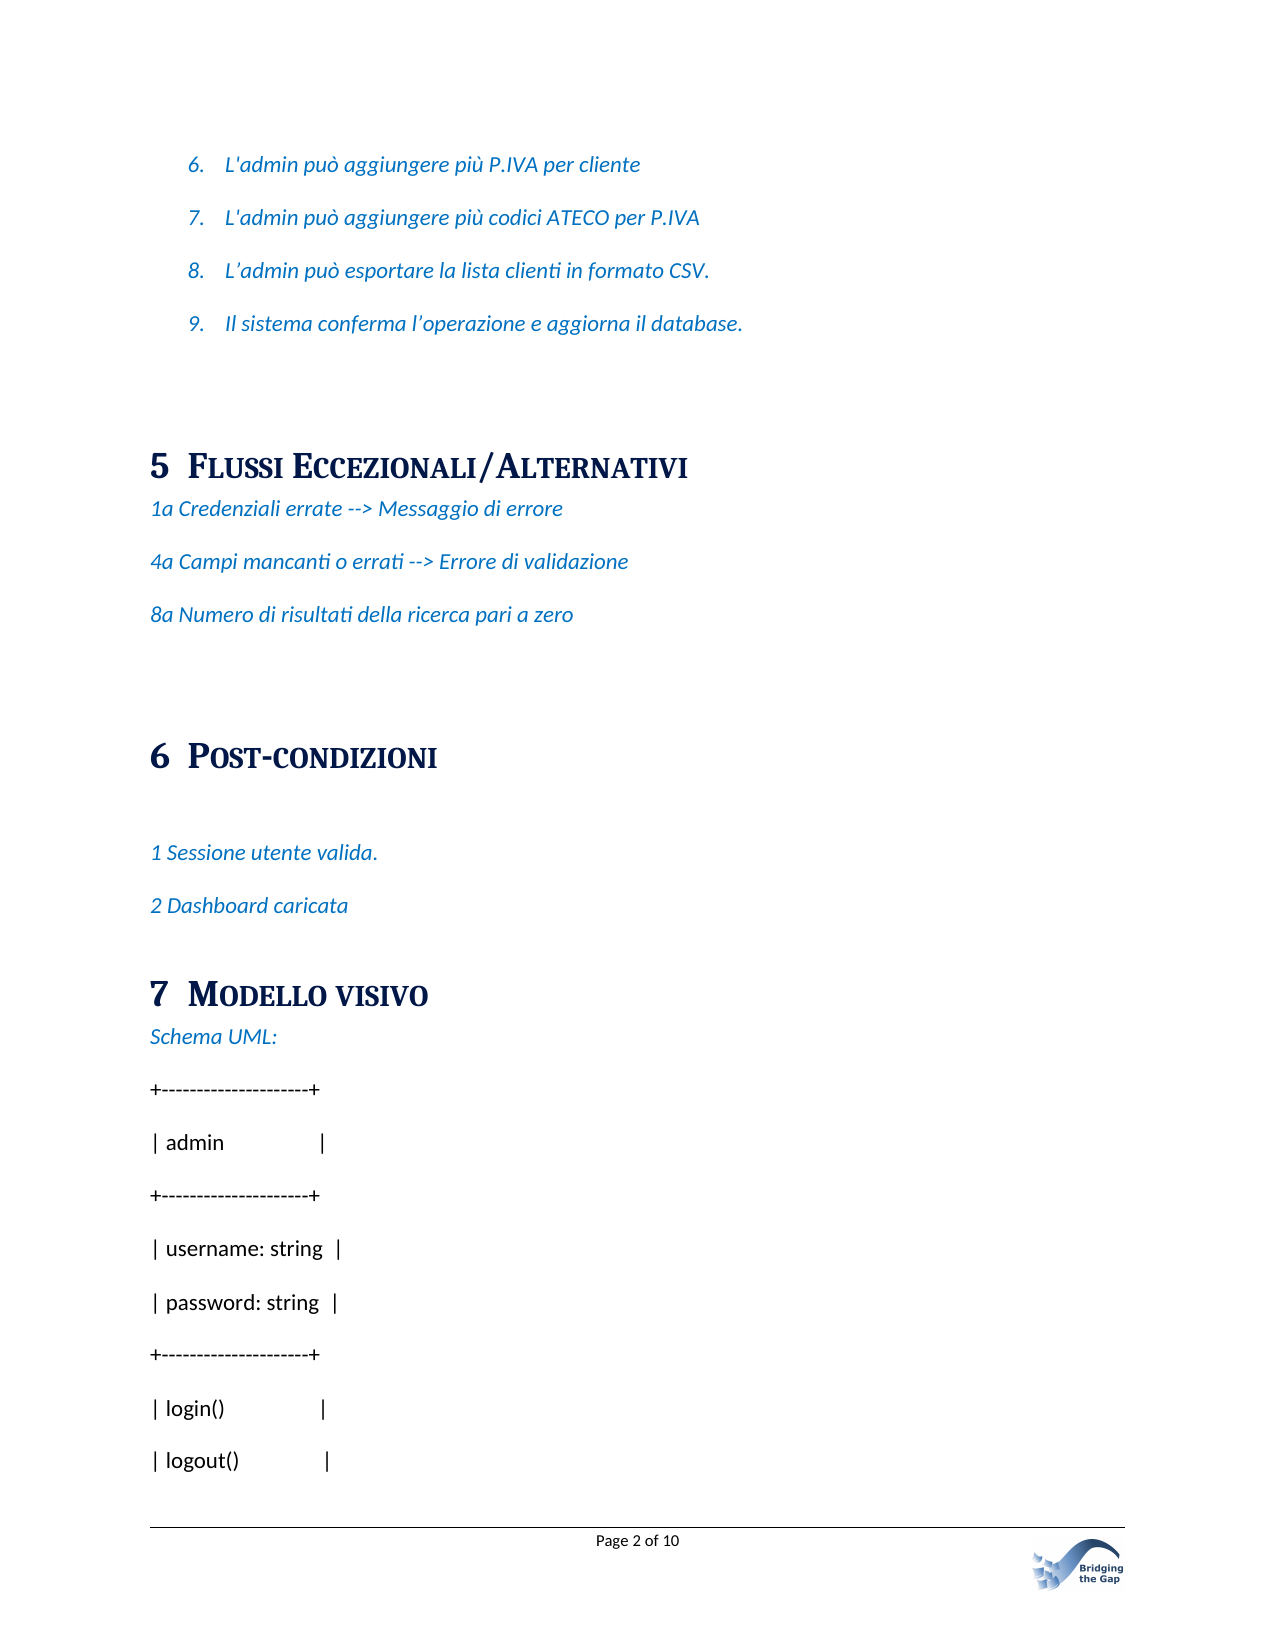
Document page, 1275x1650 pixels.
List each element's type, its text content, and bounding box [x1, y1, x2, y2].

subtitle Modello visivo [150, 973, 1125, 1016]
picture [1030, 1537, 1125, 1593]
text 8a Numero di risultati della ricerca pari a zero [150, 600, 1125, 628]
text | admin | [150, 1128, 1125, 1157]
text | login() | [150, 1394, 1125, 1422]
text | password: string | [150, 1288, 1125, 1316]
text 1 Sessione utente valida. [150, 838, 1125, 866]
text 2 Dashboard caricata [150, 891, 1125, 919]
text | username: string | [150, 1234, 1125, 1263]
list Il sistema conferma l’operazione e aggiorna il database. [187, 309, 1125, 337]
text +---------------------+ [150, 1076, 1125, 1103]
list L'admin può aggiungere più P.IVA per cliente [187, 150, 1125, 178]
list L'admin può aggiungere più codici ATECO per P.IVA [187, 203, 1125, 231]
text 1a Credenziali errate --> Messaggio di errore [150, 494, 1125, 522]
subtitle Post-condizioni [150, 735, 1125, 778]
text +---------------------+ [150, 1341, 1125, 1369]
text Schema UML: [150, 1022, 1125, 1051]
subtitle Flussi Eccezionali/Alternativi [150, 444, 1125, 487]
text 4a Campi mancanti o errati --> Errore di validazione [150, 547, 1125, 575]
text +---------------------+ [150, 1182, 1125, 1209]
list L’admin può esportare la lista clienti in formato CSV. [187, 256, 1125, 284]
text | logout() | [150, 1447, 1125, 1475]
